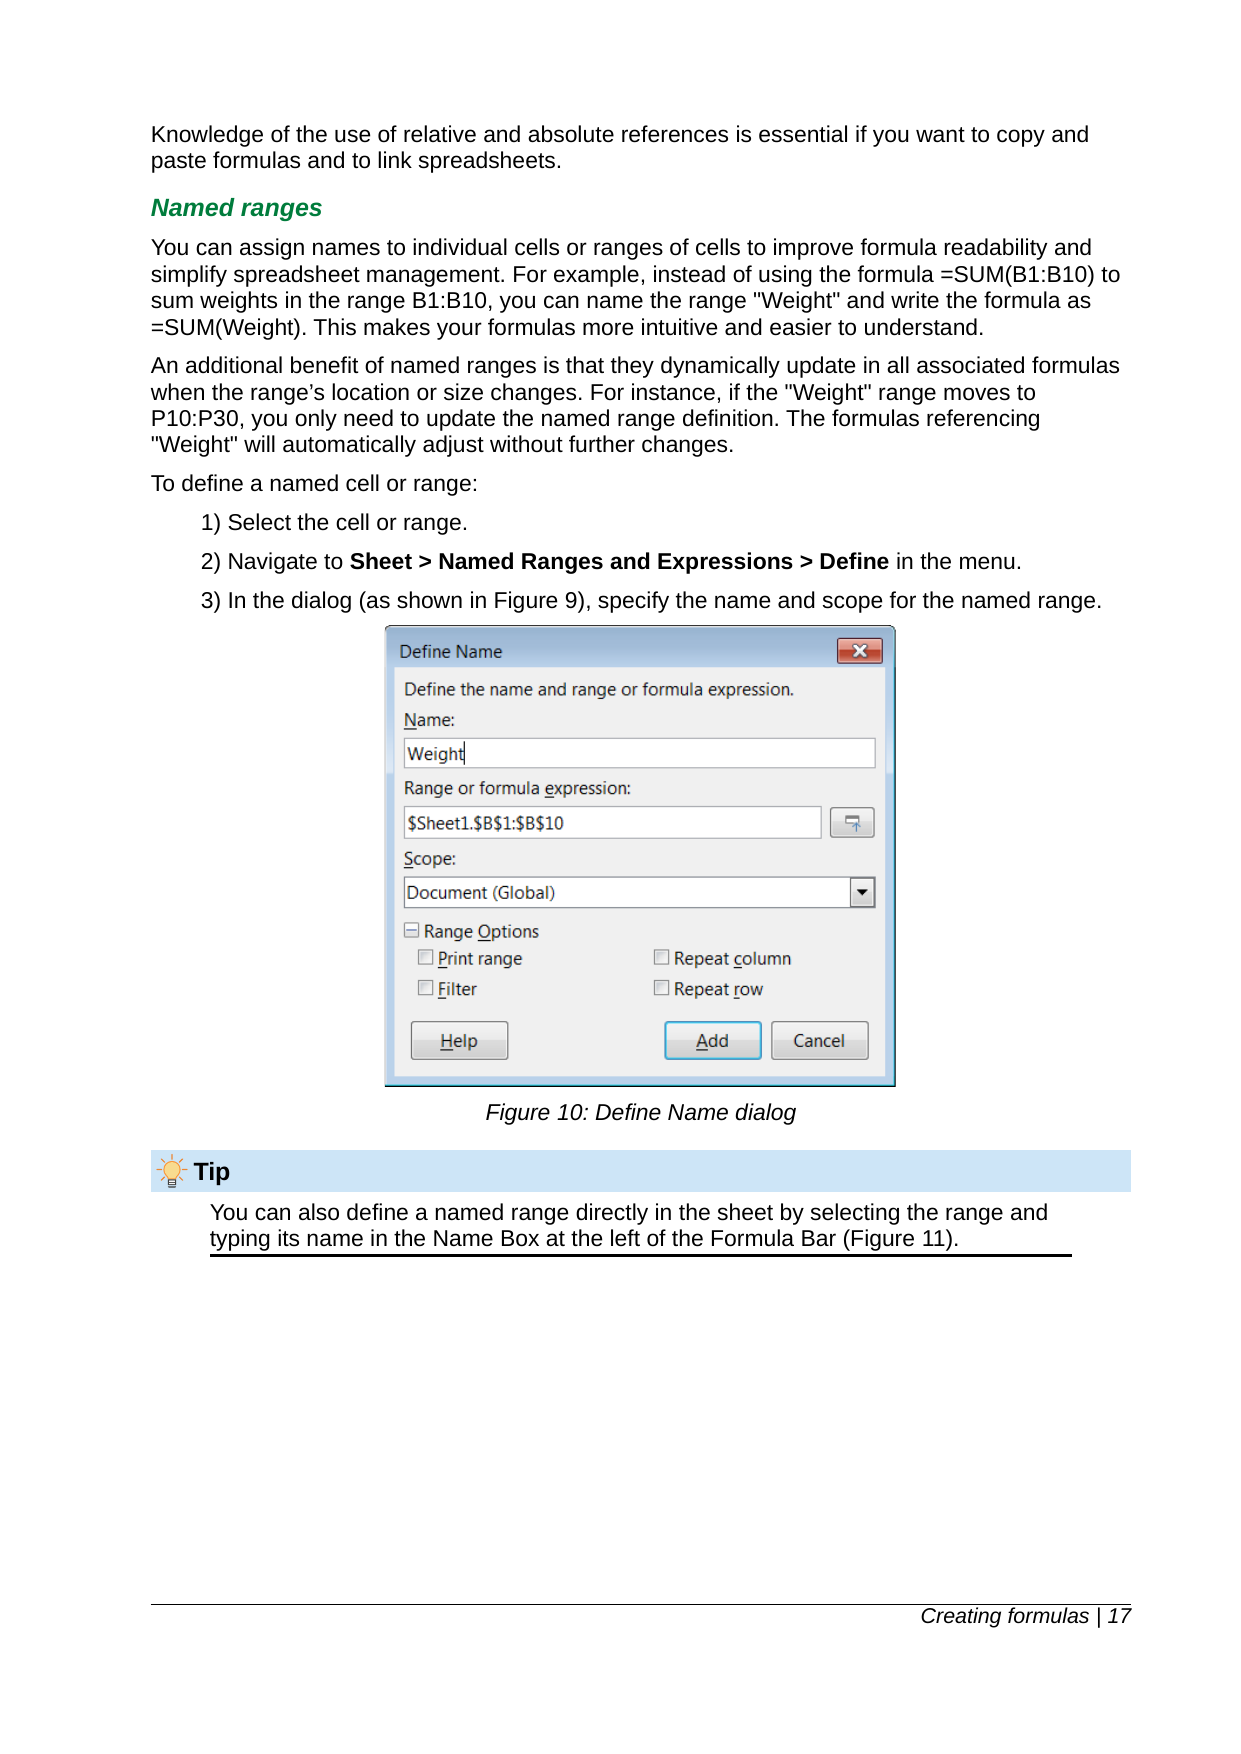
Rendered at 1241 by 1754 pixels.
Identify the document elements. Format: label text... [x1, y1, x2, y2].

subtitle Tip [193, 1150, 1131, 1192]
text An additional benefit of named ranges is that they dynamically update in all associated formulas when the range’s location or size changes. For instance, if the "Weight" range moves to P10:P30, you only need to update the named range definition. The formulas referencing "Weight" will automatically adjust without further changes. [151, 352, 1131, 458]
text You can assign names to individual cells or ranges of cells to improve formula readability and simplify spreadsheet management. For example, instead of using the formula =SUM(B1:B10) to sum weights in the range B1:B10, you can name the range "Weight" and write the formula as =SUM(Weight). This makes your formulas more intuitive and easier to understand. [151, 234, 1131, 340]
subtitle Named ranges [151, 193, 1131, 222]
picture [384, 625, 897, 1087]
list Navigate to Sheet > Named Ranges and Expressions > Define in the menu. [227, 548, 1131, 574]
text You can also define a named range directly in the sheet by selecting the range and typing its name in the Name Box at the left of the Formula Bar (Figure 11). [209, 1199, 1072, 1257]
list In the dialog (as shown in Figure 9), specify the name and scope for the named range. [227, 587, 1131, 613]
list Select the cell or range. [227, 509, 1131, 535]
list To define a named cell or range: [151, 470, 1131, 497]
text Figure 10: Define Name dialog [151, 1099, 1131, 1125]
text Knowledge of the use of relative and absolute references is essential if you want to copy and paste formulas and to link spreadsheets. [151, 121, 1131, 174]
